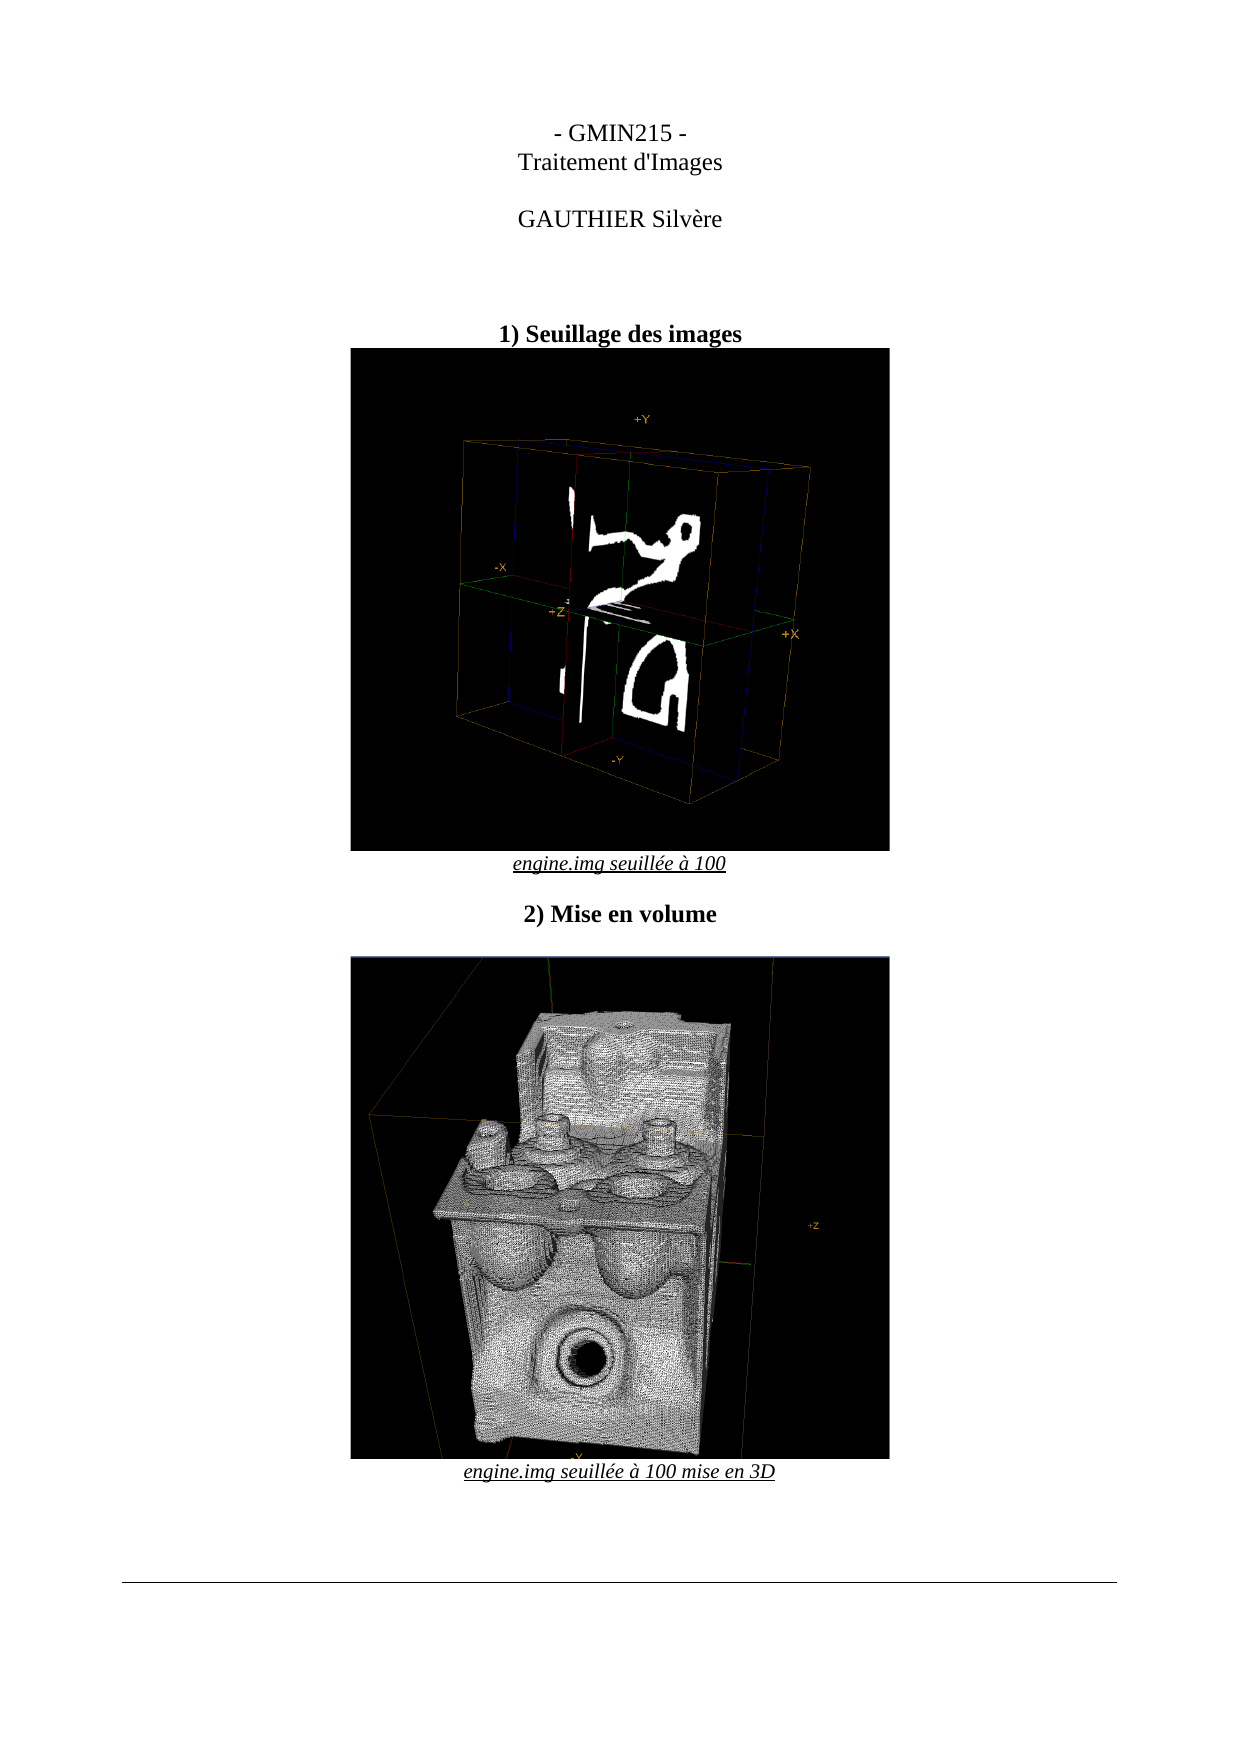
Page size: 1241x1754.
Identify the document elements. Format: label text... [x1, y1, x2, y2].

text 1) Seuillage des images [118, 319, 1122, 348]
picture [350, 348, 890, 851]
text engine.img seuillée à 100 mise en 3D [118, 956, 1122, 1483]
text Traitement d'Images [118, 147, 1122, 176]
picture [350, 956, 890, 1459]
text GAUTHIER Silvère [118, 204, 1122, 233]
text - GMIN215 - [118, 118, 1122, 147]
text 2) Mise en volume [118, 899, 1122, 927]
text engine.img seuillée à 100 [118, 348, 1122, 875]
